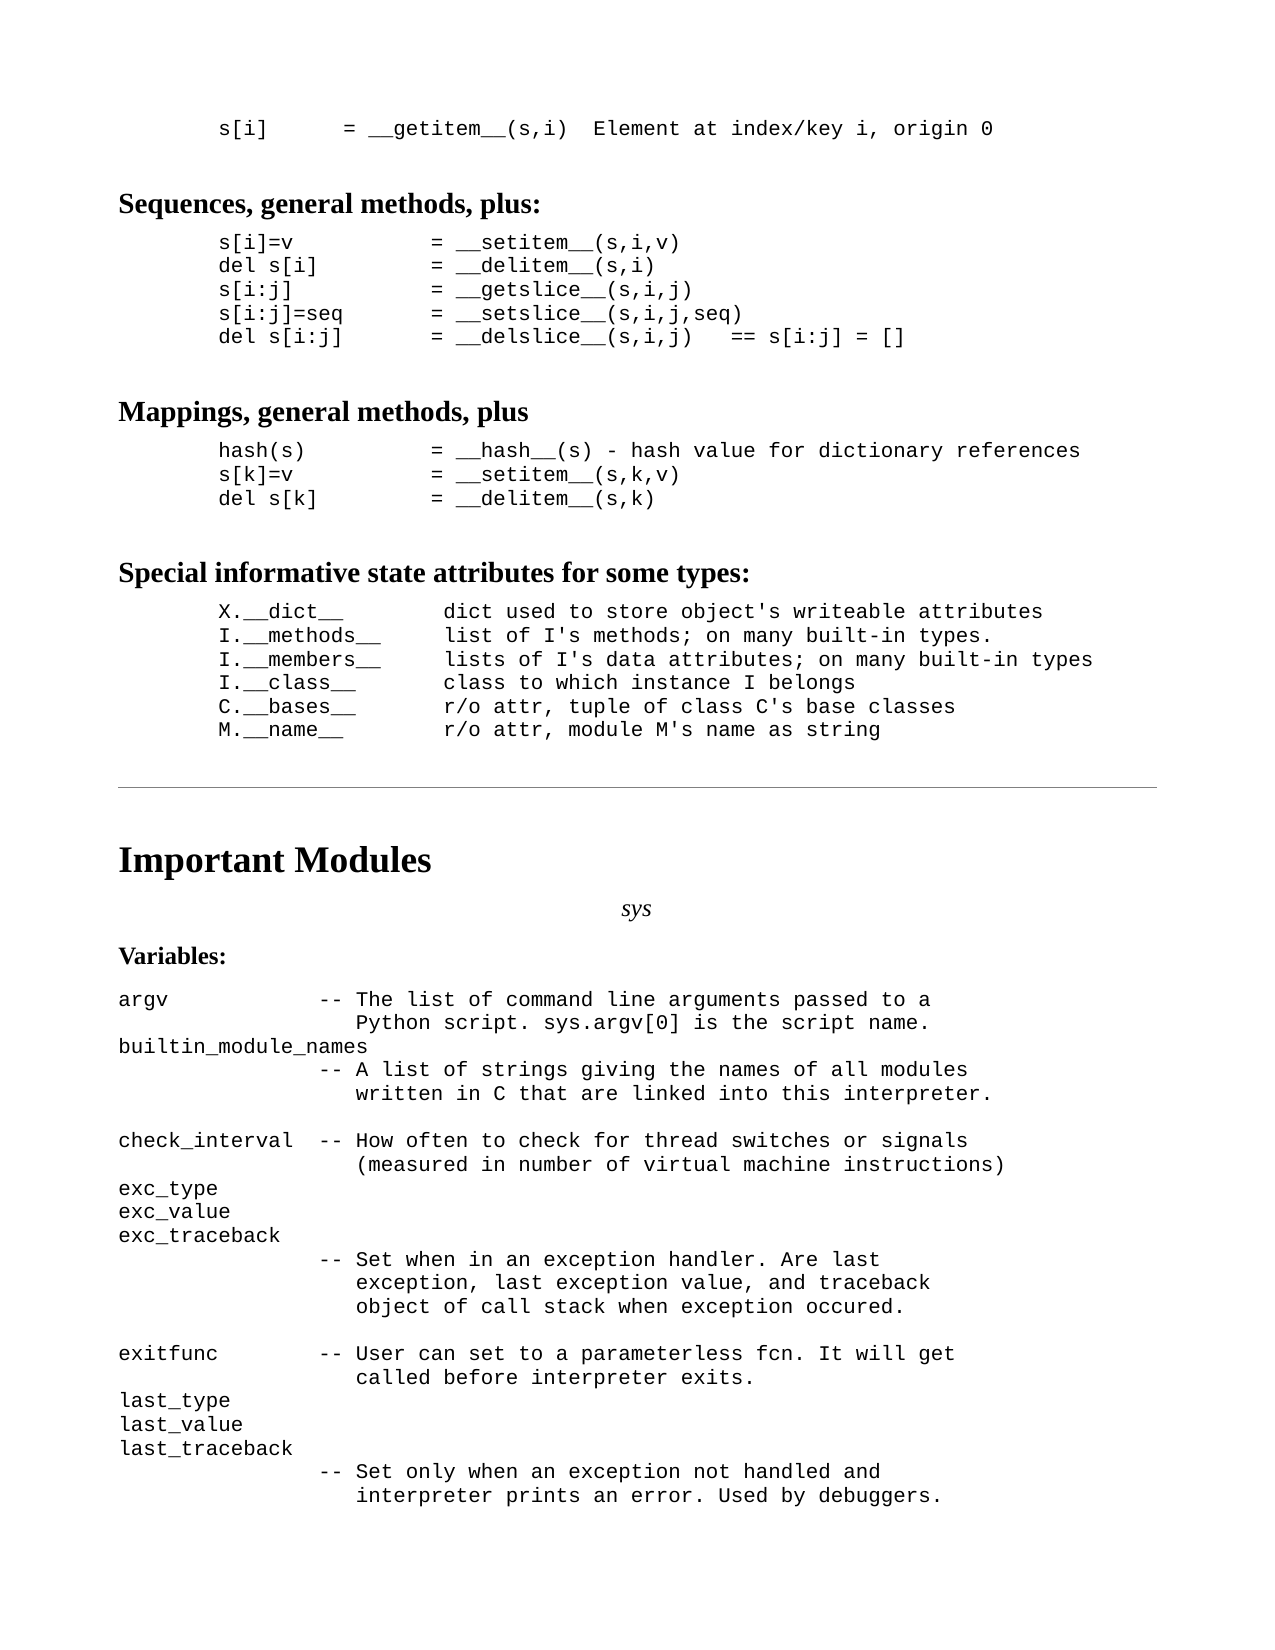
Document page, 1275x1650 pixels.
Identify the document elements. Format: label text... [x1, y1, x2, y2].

text del s[k] = __delitem__(s,k) [118, 487, 1157, 511]
text s[k]=v = __setitem__(s,k,v) [118, 464, 1157, 487]
text -- Set when in an exception handler. Are last [118, 1249, 1157, 1272]
text called before interpreter exits. [118, 1367, 1157, 1391]
text last_traceback [118, 1438, 1157, 1461]
subtitle Special informative state attributes for some types: [118, 555, 1157, 589]
text last_type [118, 1391, 1157, 1414]
text I.__methods__ list of I's methods; on many built-in types. [118, 625, 1157, 648]
text sys [118, 893, 1157, 922]
text hash(s) = __hash__(s) - hash value for dictionary references [118, 440, 1157, 464]
text I.__members__ lists of I's data attributes; on many built-in types [118, 648, 1157, 672]
text exc_type [118, 1178, 1157, 1201]
text -- A list of strings giving the names of all modules [118, 1059, 1157, 1083]
subtitle Important Modules [118, 838, 1157, 881]
text exc_value [118, 1201, 1157, 1225]
text M.__name__ r/o attr, module M's name as string [118, 719, 1157, 743]
text written in C that are linked into this interpreter. [118, 1083, 1157, 1107]
text s[i]=v = __setitem__(s,i,v) [118, 232, 1157, 256]
text C.__bases__ r/o attr, tuple of class C's base classes [118, 696, 1157, 719]
subtitle Sequences, general methods, plus: [118, 186, 1157, 219]
text check_interval -- How often to check for thread switches or signals [118, 1130, 1157, 1154]
text I.__class__ class to which instance I belongs [118, 672, 1157, 696]
text interpreter prints an error. Used by debuggers. [118, 1485, 1157, 1509]
text last_value [118, 1414, 1157, 1438]
text object of call stack when exception occured. [118, 1296, 1157, 1319]
text Variables: [118, 941, 1157, 970]
text exitfunc -- User can set to a parameterless fcn. It will get [118, 1343, 1157, 1367]
text s[i:j] = __getslice__(s,i,j) [118, 279, 1157, 303]
text exc_traceback [118, 1225, 1157, 1249]
subtitle Mappings, general methods, plus [118, 394, 1157, 428]
text builtin_module_names [118, 1036, 1157, 1059]
text -- Set only when an exception not handled and [118, 1461, 1157, 1485]
text Python script. sys.argv[0] is the script name. [118, 1012, 1157, 1036]
text del s[i] = __delitem__(s,i) [118, 256, 1157, 279]
text del s[i:j] = __delslice__(s,i,j) == s[i:j] = [] [118, 326, 1157, 350]
text argv -- The list of command line arguments passed to a [118, 988, 1157, 1012]
text (measured in number of virtual machine instructions) [118, 1154, 1157, 1178]
text s[i:j]=seq = __setslice__(s,i,j,seq) [118, 303, 1157, 326]
text X.__dict__ dict used to store object's writeable attributes [118, 601, 1157, 625]
text s[i] = __getitem__(s,i) Element at index/key i, origin 0 [118, 118, 1157, 142]
text exception, last exception value, and traceback [118, 1272, 1157, 1296]
